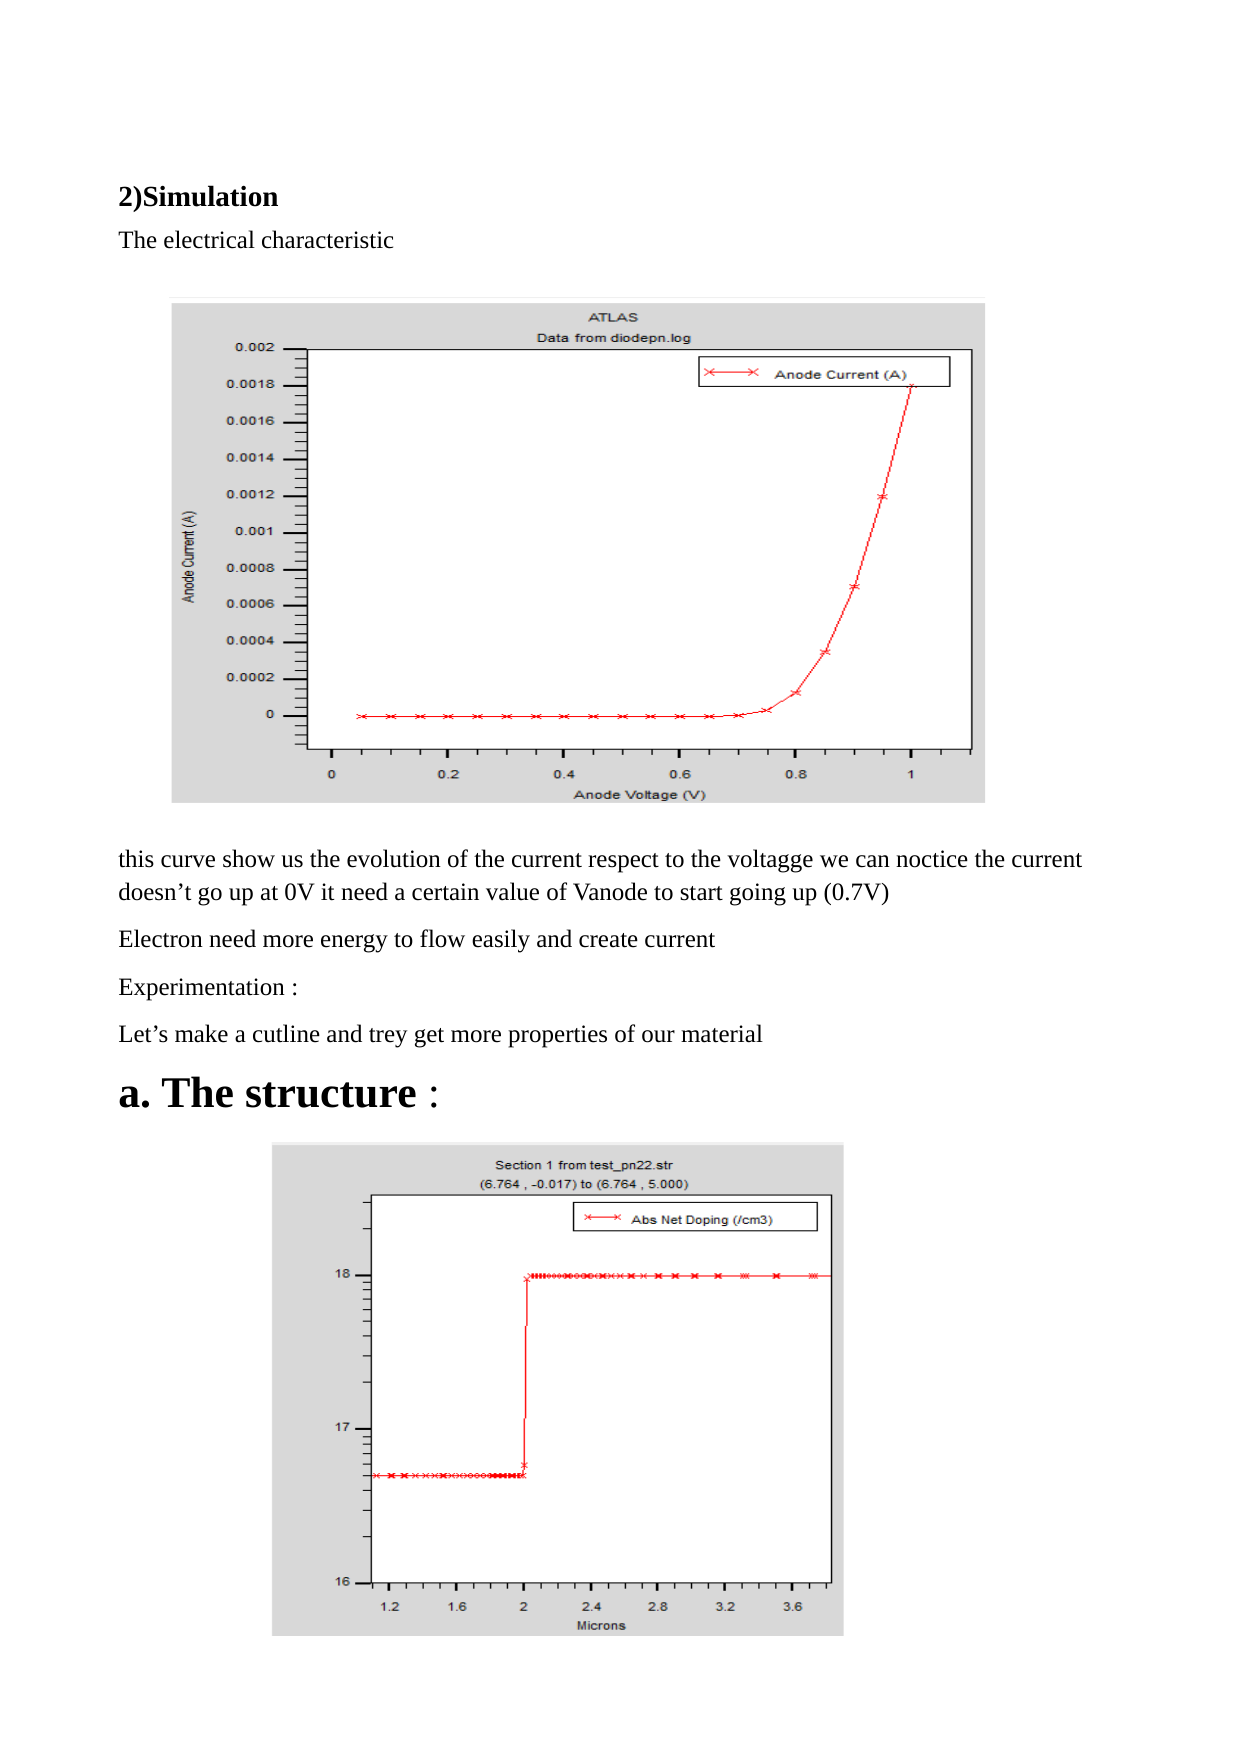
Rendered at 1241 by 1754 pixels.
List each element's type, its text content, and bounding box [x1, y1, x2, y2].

text this curve show us the evolution of the current respect to the voltagge we can noctice the current doesn’t go up at 0V it need a certain value of Vanode to start going up (0.7V) [118, 844, 1122, 905]
picture [169, 297, 986, 807]
text Experimentation : [118, 972, 1122, 1001]
text a. The structure : [118, 1067, 1122, 1117]
text Let’s make a cutline and trey get more properties of our material [118, 1019, 1122, 1048]
picture [271, 1142, 844, 1636]
subtitle 2)Simulation [118, 179, 1122, 212]
text The electrical characteristic [118, 225, 1122, 253]
text Electron need more energy to flow easily and create current [118, 924, 1122, 953]
